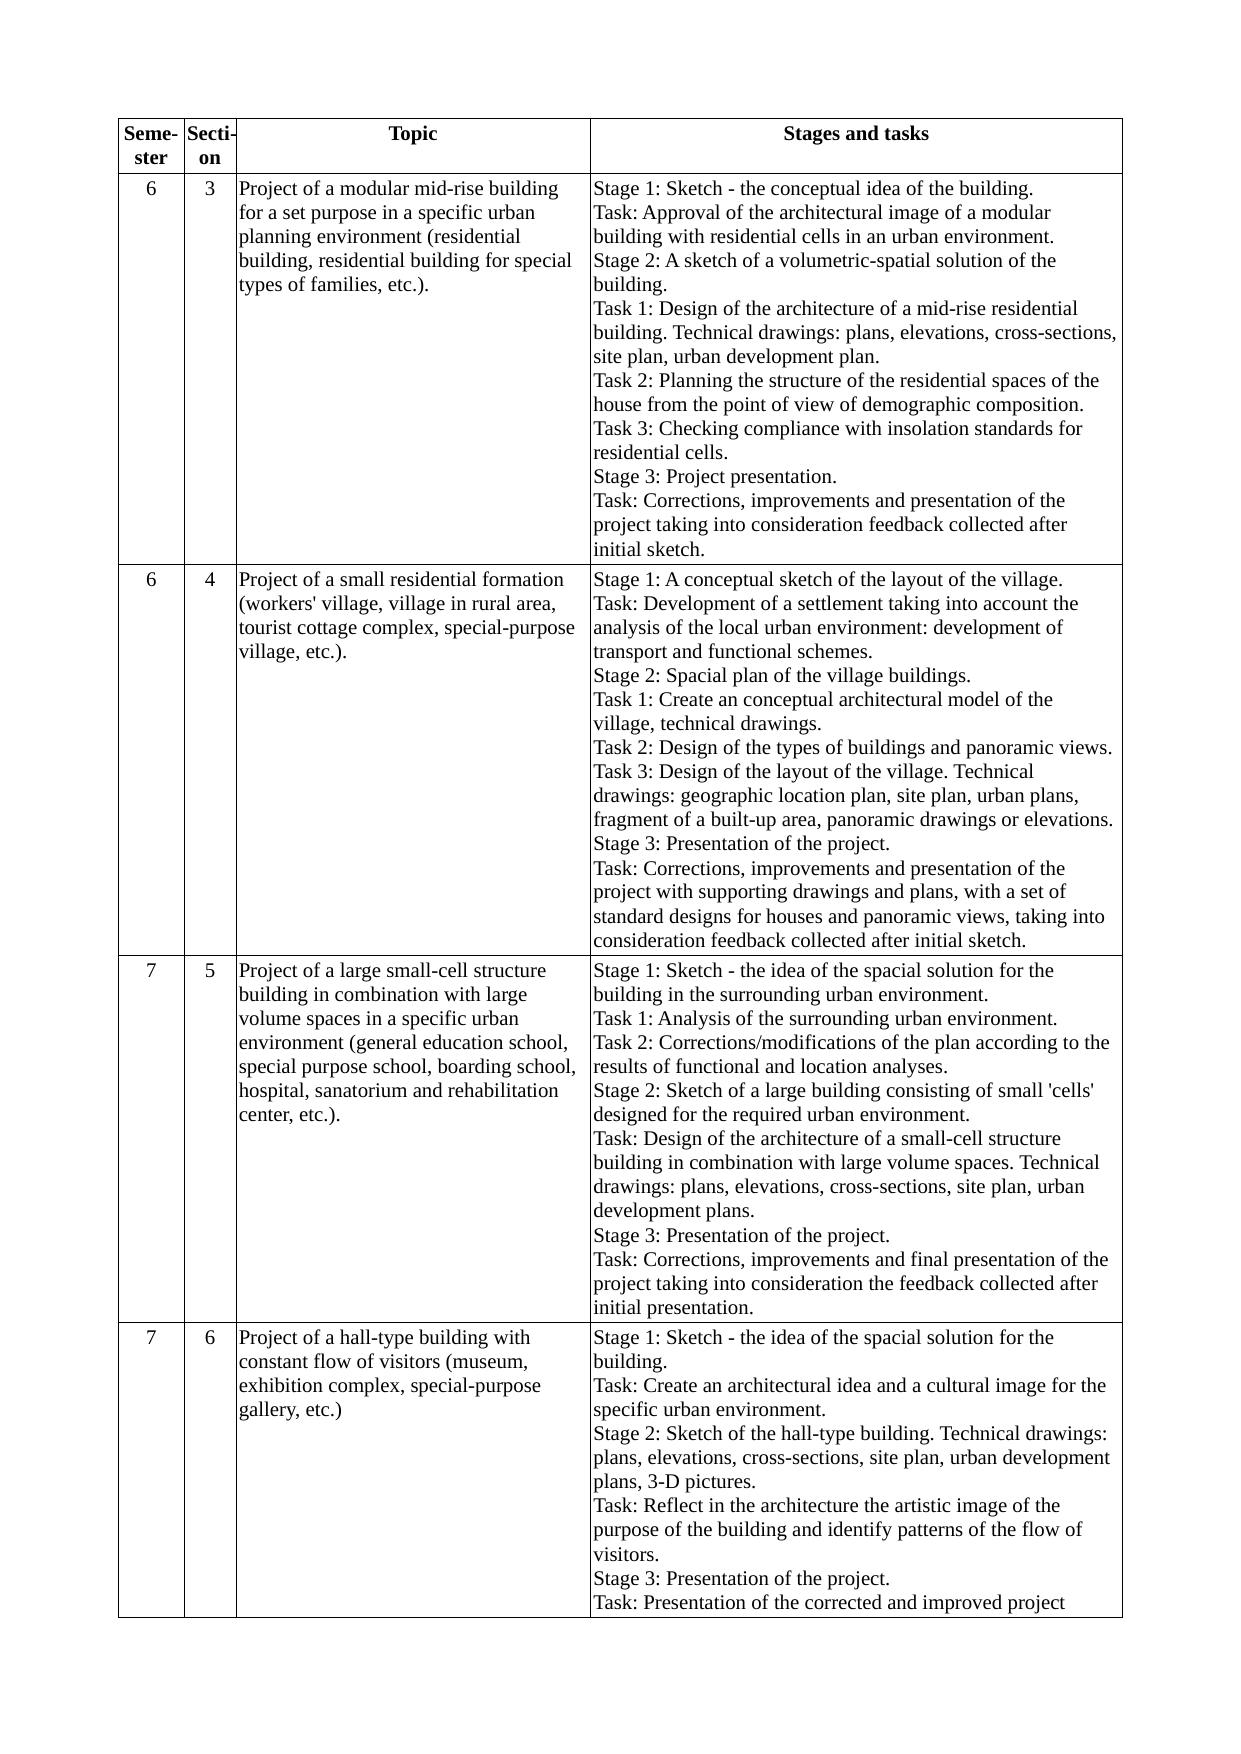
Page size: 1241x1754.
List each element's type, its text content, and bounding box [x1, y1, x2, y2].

table_header Secti‑on [185, 119, 236, 172]
table_cell 3 [185, 174, 236, 563]
table_cell Project of a modular mid-rise building for a set purpose in a specific urban planning environment (residential building, residential building for special types of families, etc.). [237, 174, 590, 563]
table_cell 7 [119, 956, 184, 1322]
table_cell Project of a hall-type building with constant flow of visitors (museum, exhibition complex, special-purpose gallery, etc.) [237, 1323, 590, 1617]
table_header Topic [237, 119, 590, 172]
table_header Stages and tasks [591, 119, 1122, 172]
table_cell Stage 1: A conceptual sketch of the layout of the village. Task: Development of a settlement taking into account the analysis of the local urban environment: development of transport and functional schemes. Stage 2: Spacial plan of the village buildings. Task 1: Create an conceptual architectural model of the village, technical drawings. Task 2: Design of the types of buildings and panoramic views. Task 3: Design of the layout of the village. Technical drawings: geographic location plan, site plan, urban plans, fragment of a built-up area, panoramic drawings or elevations. Stage 3: Presentation of the project. Task: Corrections, improvements and presentation of the project with supporting drawings and plans, with a set of standard designs for houses and panoramic views, taking into consideration feedback collected after initial sketch. [591, 565, 1122, 955]
table_cell Stage 1: Sketch - the idea of the spacial solution for the building in the surrounding urban environment. Task 1: Analysis of the surrounding urban environment. Task 2: Corrections/modifications of the plan according to the results of functional and location analyses. Stage 2: Sketch of a large building consisting of small 'cells' designed for the required urban environment. Task: Design of the architecture of a small-cell structure building in combination with large volume spaces. Technical drawings: plans, elevations, cross-sections, site plan, urban development plans. Stage 3: Presentation of the project. Task: Corrections, improvements and final presentation of the project taking into consideration the feedback collected after initial presentation. [591, 956, 1122, 1322]
table_cell 6 [185, 1323, 236, 1617]
table_cell 5 [185, 956, 236, 1322]
table_cell 6 [119, 565, 184, 955]
table_cell Project of a small residential formation (workers' village, village in rural area, tourist cottage complex, special-purpose village, etc.). [237, 565, 590, 955]
table_cell 7 [119, 1323, 184, 1617]
table_cell Stage 1: Sketch - the conceptual idea of the building. Task: Approval of the architectural image of a modular building with residential cells in an urban environment. Stage 2: A sketch of a volumetric-spatial solution of the building. Task 1: Design of the architecture of a mid-rise residential building. Technical drawings: plans, elevations, cross-sections, site plan, urban development plan. Task 2: Planning the structure of the residential spaces of the house from the point of view of demographic composition. Task 3: Checking compliance with insolation standards for residential cells. Stage 3: Project presentation. Task: Corrections, improvements and presentation of the project taking into consideration feedback collected after initial sketch. [591, 174, 1122, 563]
table_cell Stage 1: Sketch - the idea of the spacial solution for the building. Task: Create an architectural idea and a cultural image for the specific urban environment. Stage 2: Sketch of the hall-type building. Technical drawings: plans, elevations, cross-sections, site plan, urban development plans, 3-D pictures. Task: Reflect in the architecture the artistic image of the purpose of the building and identify patterns of the flow of visitors. Stage 3: Presentation of the project. Task: Presentation of the corrected and improved project [591, 1323, 1122, 1617]
table_cell 4 [185, 565, 236, 955]
table_cell Project of a large small-cell structure building in combination with large volume spaces in a specific urban environment (general education school, special purpose school, boarding school, hospital, sanatorium and rehabilitation center, etc.). [237, 956, 590, 1322]
table_cell 6 [119, 174, 184, 563]
table_header Seme‑ster [119, 119, 184, 172]
